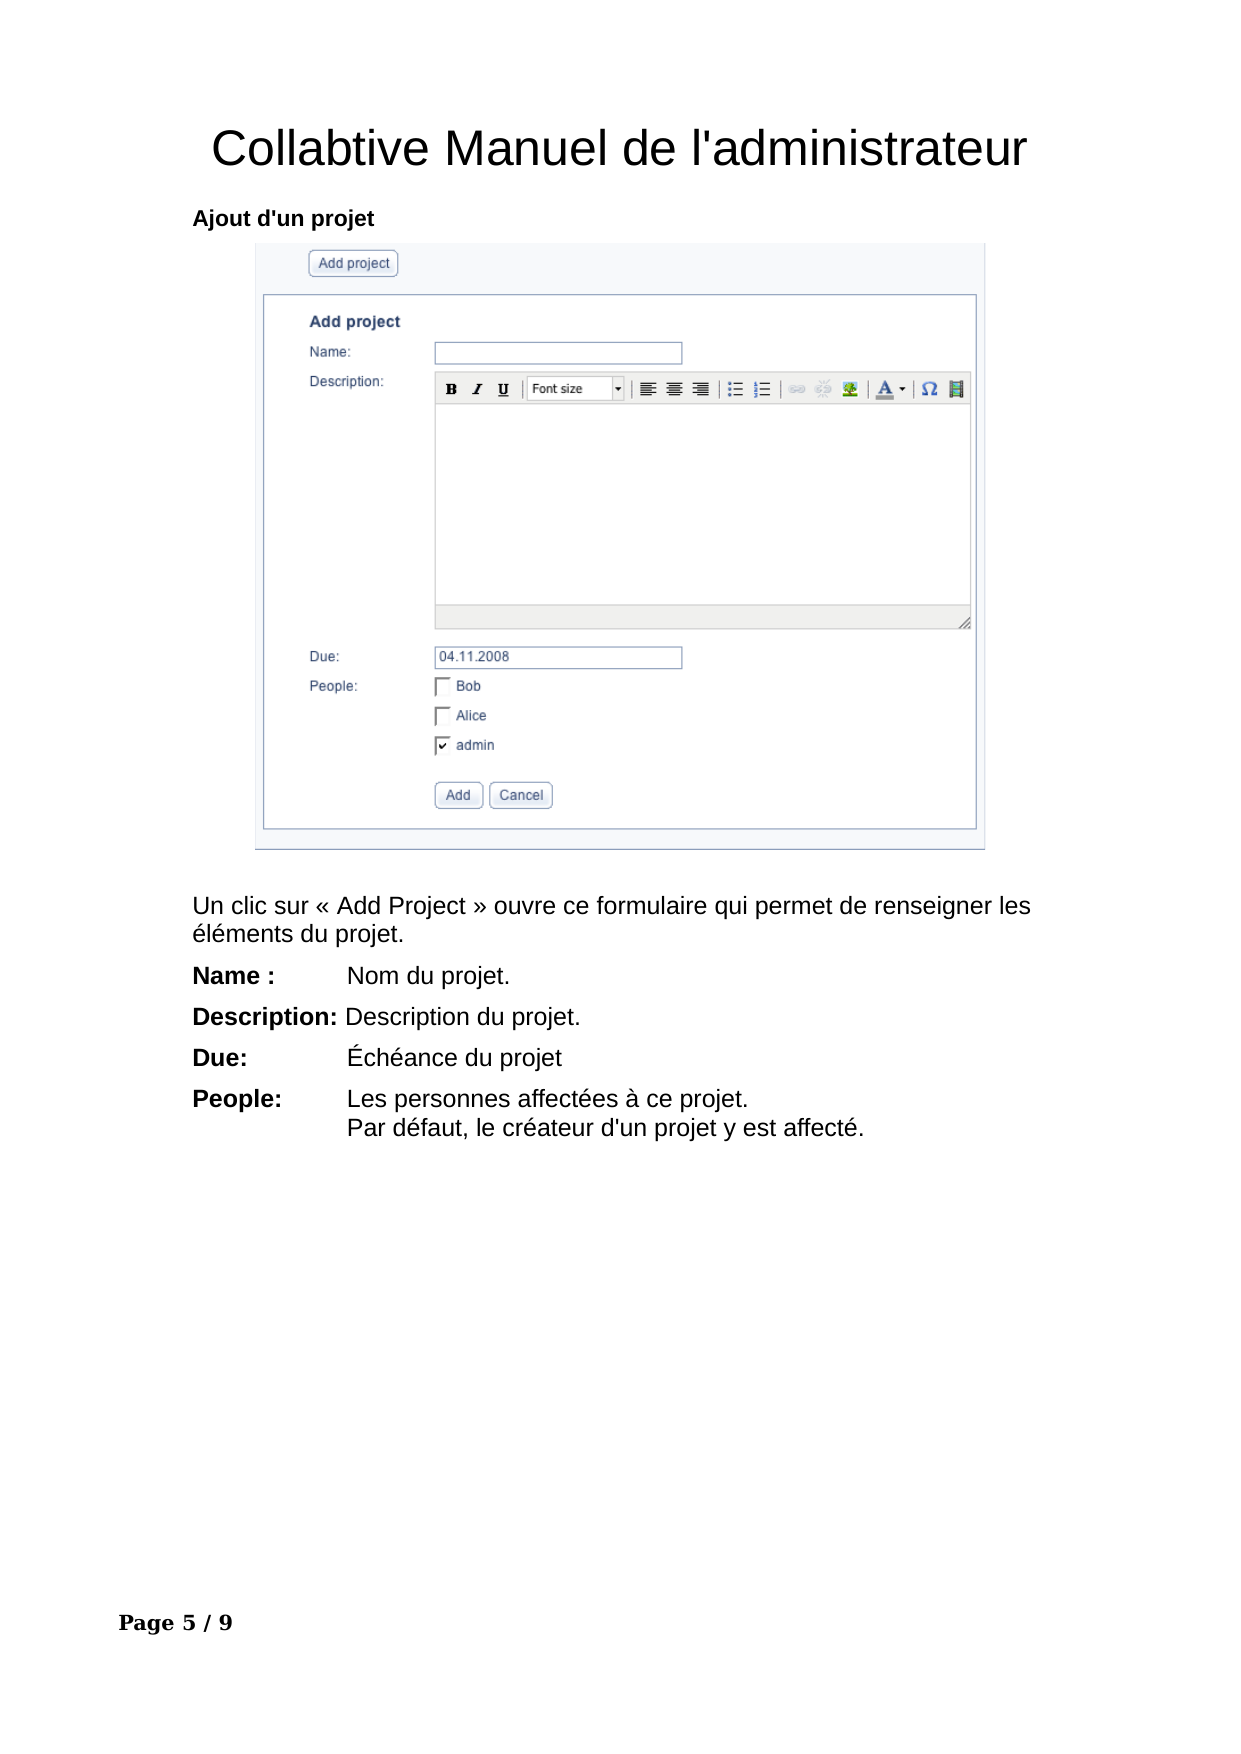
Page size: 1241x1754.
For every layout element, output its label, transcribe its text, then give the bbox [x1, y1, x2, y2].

text Due: Échéance du projet [192, 1043, 1122, 1072]
text People: Les personnes affectées à ce projet. Par défaut, le créateur d'un projet y est affecté. [192, 1084, 1122, 1142]
subtitle Ajout d'un projet [192, 205, 1122, 231]
text Un clic sur « Add Project » ouvre ce formulaire qui permet de renseigner les éléments du projet. [192, 891, 1122, 948]
text Description: Description du projet. [192, 1002, 1122, 1031]
picture [255, 243, 985, 850]
text Name : Nom du projet. [192, 961, 1122, 989]
